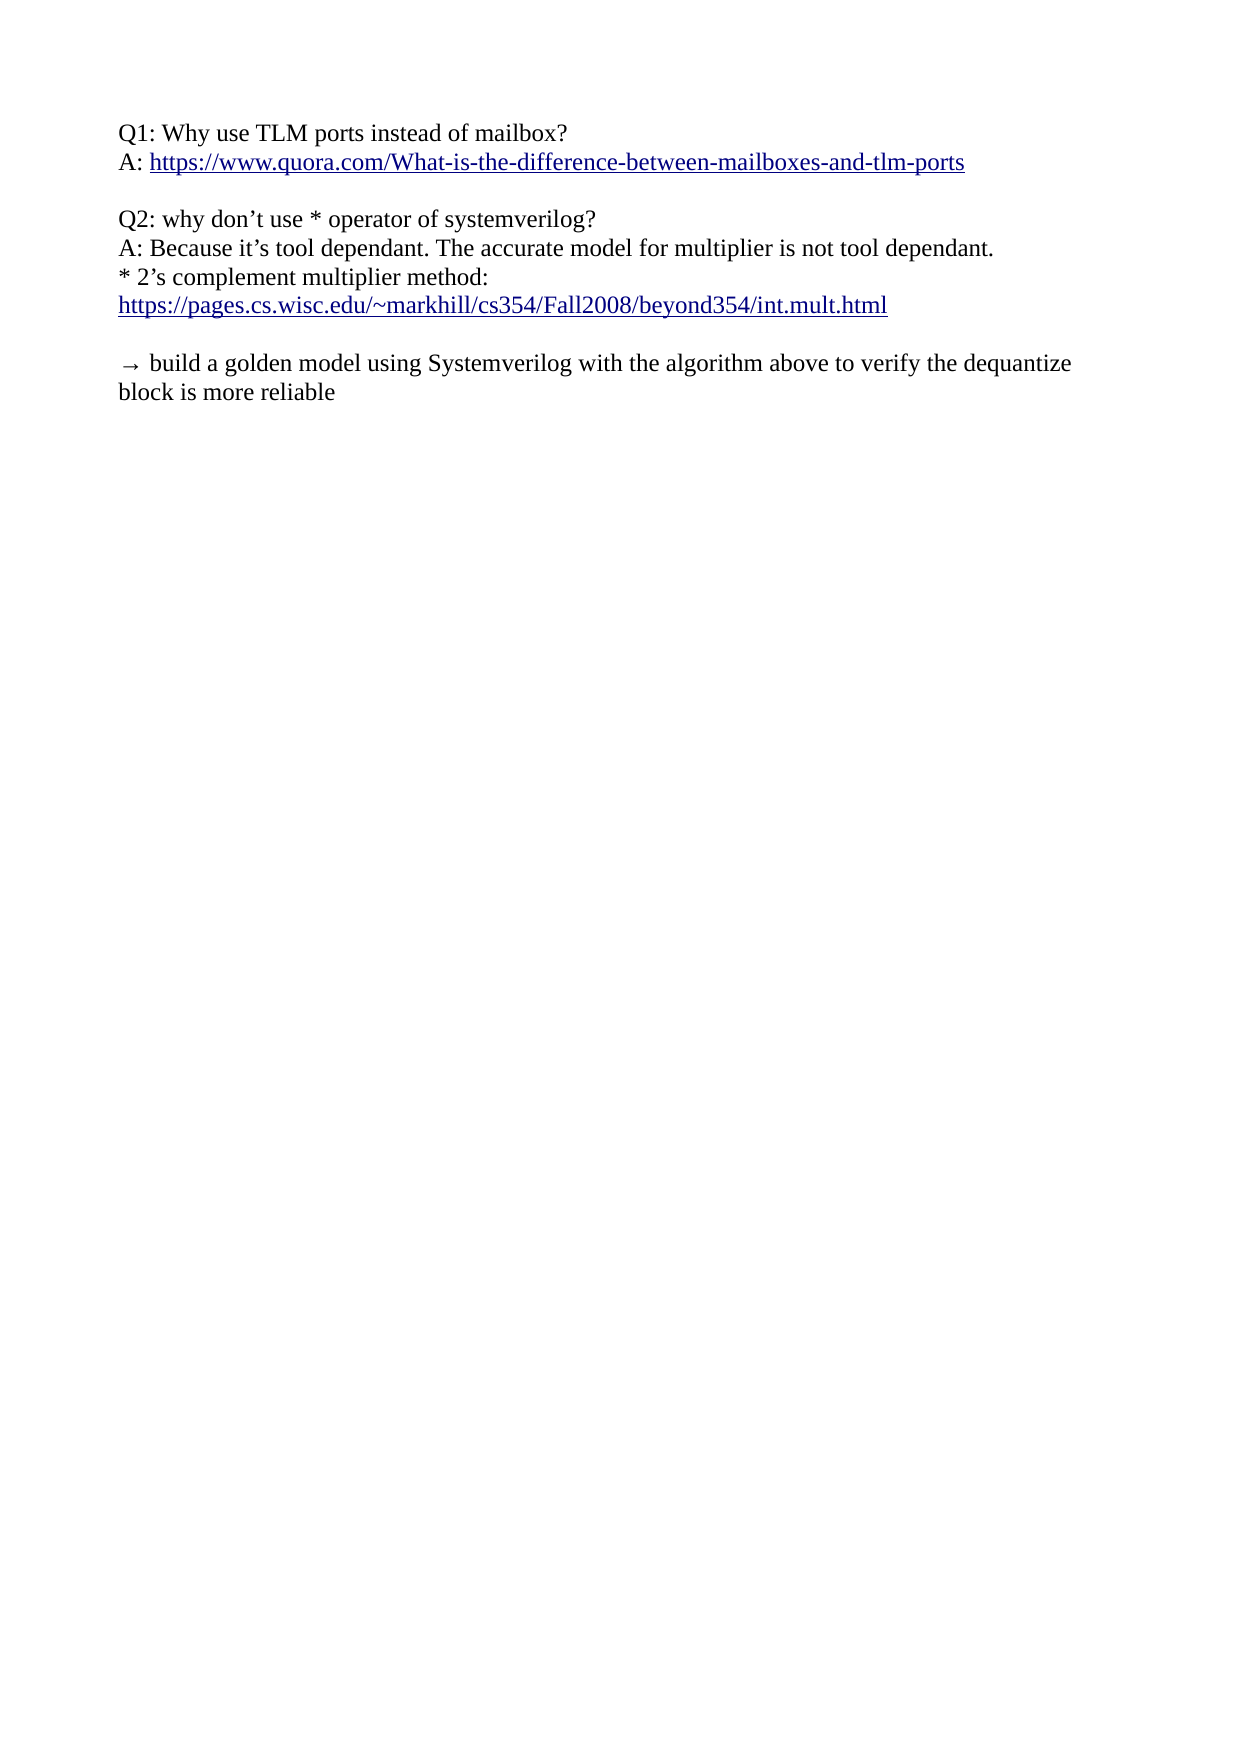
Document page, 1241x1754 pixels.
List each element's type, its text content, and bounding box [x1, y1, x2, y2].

text Q1: Why use TLM ports instead of mailbox? [118, 118, 1122, 147]
text → build a golden model using Systemverilog with the algorithm above to verify the dequantize block is more reliable [118, 348, 1122, 406]
text A: Because it’s tool dependant. The accurate model for multiplier is not tool dependant. [118, 233, 1122, 262]
text * 2’s complement multiplier method: https://pages.cs.wisc.edu/~markhill/cs354/Fall2008/beyond354/int.mult.html [118, 262, 1122, 319]
text A: https://www.quora.com/What-is-the-difference-between-mailboxes-and-tlm-ports [118, 147, 1122, 176]
text Q2: why don’t use * operator of systemverilog? [118, 204, 1122, 233]
